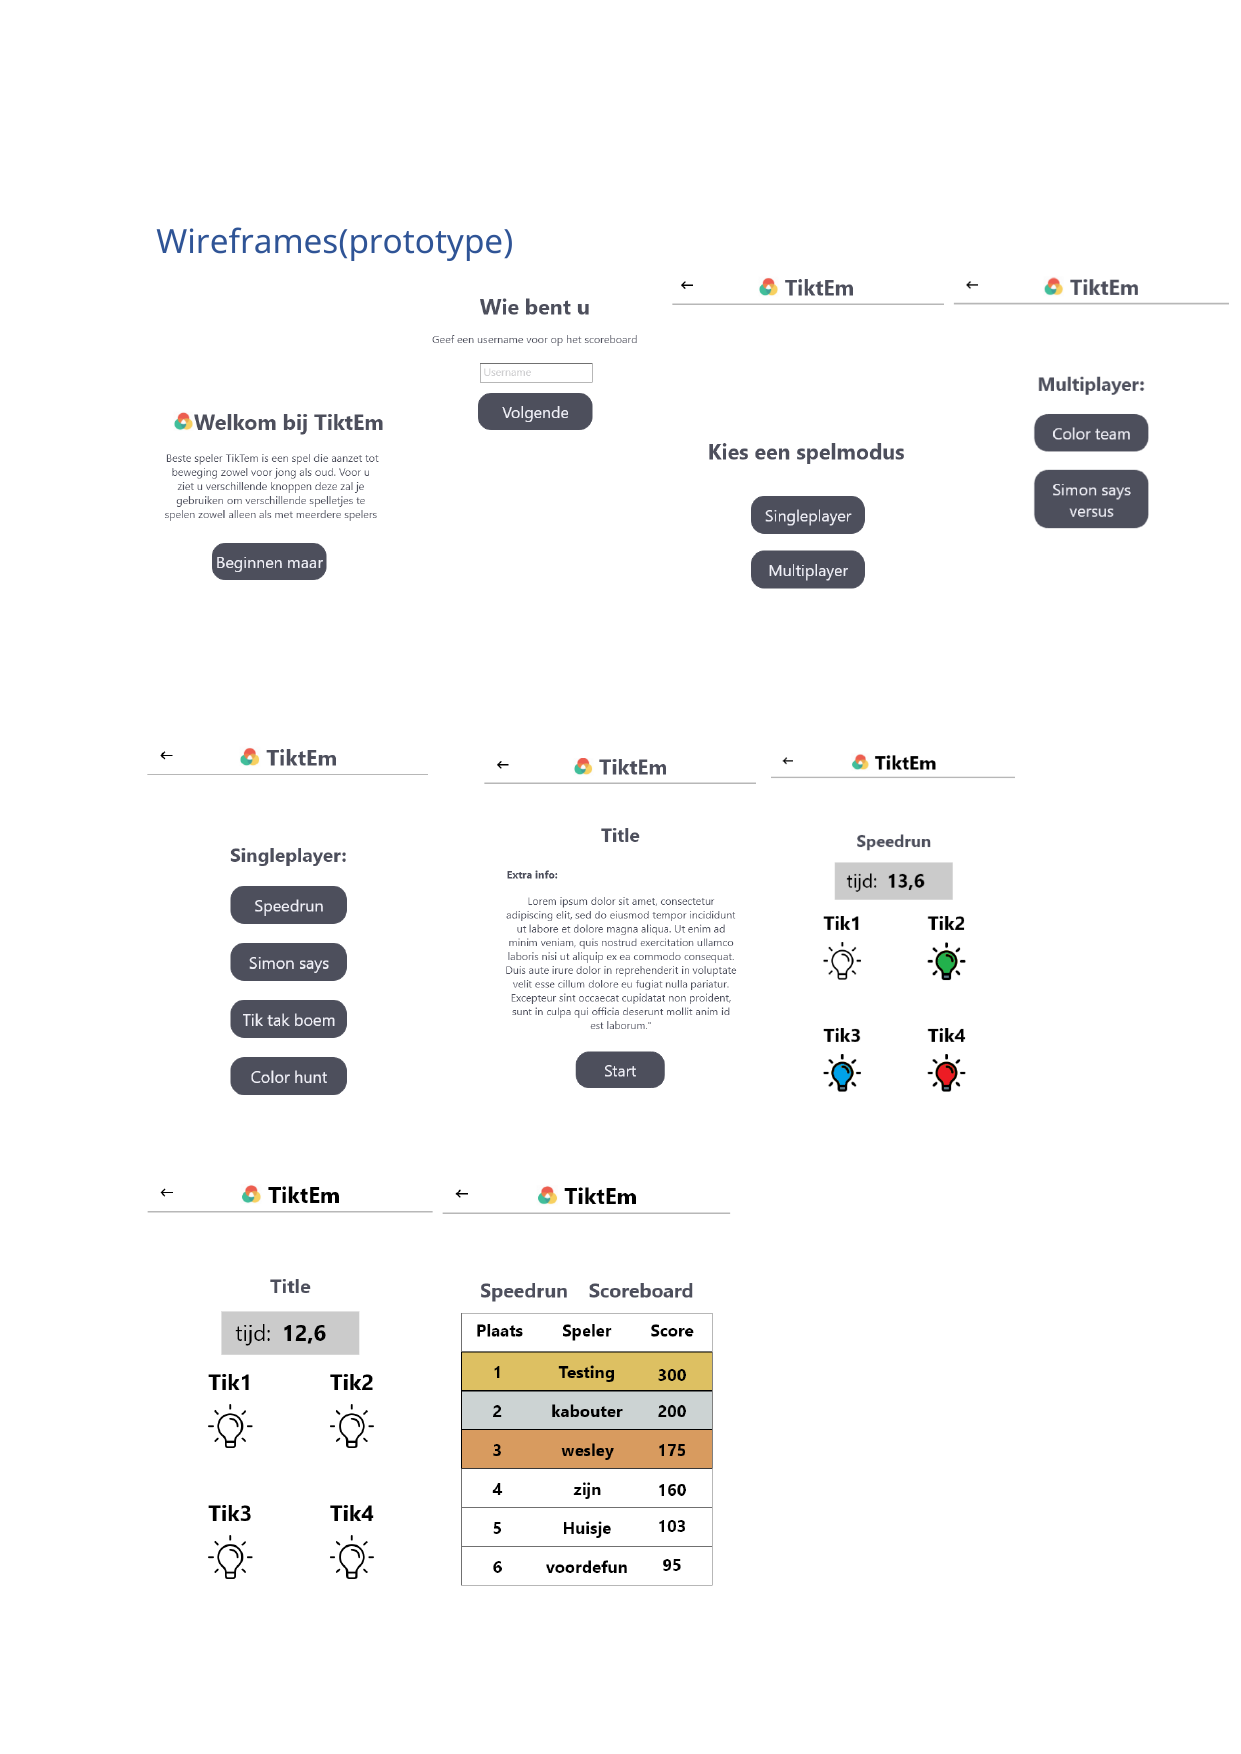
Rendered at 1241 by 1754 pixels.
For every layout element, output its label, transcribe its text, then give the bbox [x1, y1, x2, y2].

subtitle Wireframes(prototype) [148, 218, 1093, 263]
